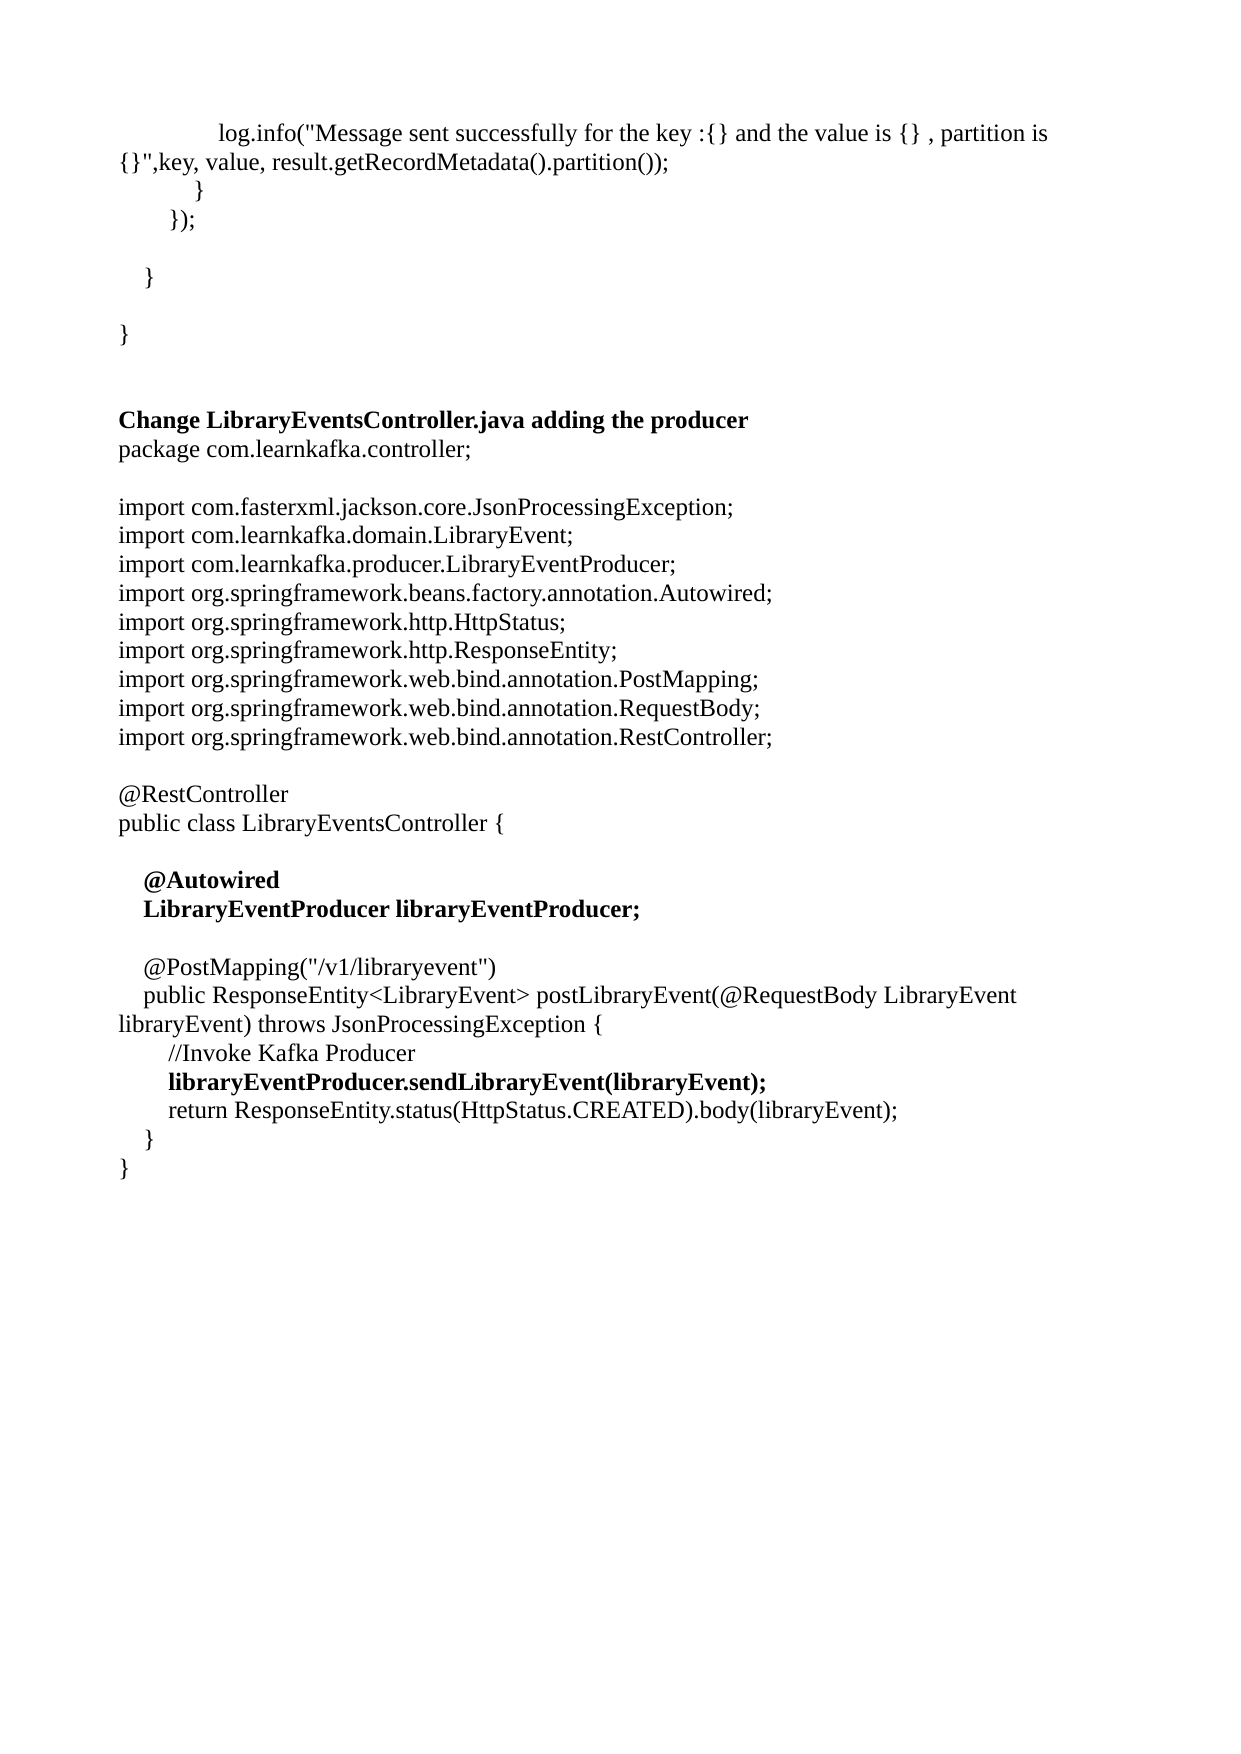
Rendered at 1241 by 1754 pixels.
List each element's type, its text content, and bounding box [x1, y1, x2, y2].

text package com.learnkafka.controller; import com.fasterxml.jackson.core.JsonProcessingException; import com.learnkafka.domain.LibraryEvent; import com.learnkafka.producer.LibraryEventProducer; import org.springframework.beans.factory.annotation.Autowired; import org.springframework.http.HttpStatus; import org.springframework.http.ResponseEntity; import org.springframework.web.bind.annotation.PostMapping; import org.springframework.web.bind.annotation.RequestBody; import org.springframework.web.bind.annotation.RestController; @RestController public class LibraryEventsController { @Autowired LibraryEventProducer libraryEventProducer; @PostMapping("/v1/libraryevent") public ResponseEntity<LibraryEvent> postLibraryEvent(@RequestBody LibraryEvent libraryEvent) throws JsonProcessingException { //Invoke Kafka Producer libraryEventProducer.sendLibraryEvent(libraryEvent); return ResponseEntity.status(HttpStatus.CREATED).body(libraryEvent); } } [118, 434, 1122, 1211]
text log.info("Message sent successfully for the key :{} and the value is {} , partition is {}",key, value, result.getRecordMetadata().partition()); } }); } } [118, 118, 1122, 377]
text Change LibraryEventsController.java adding the producer [118, 406, 1122, 434]
